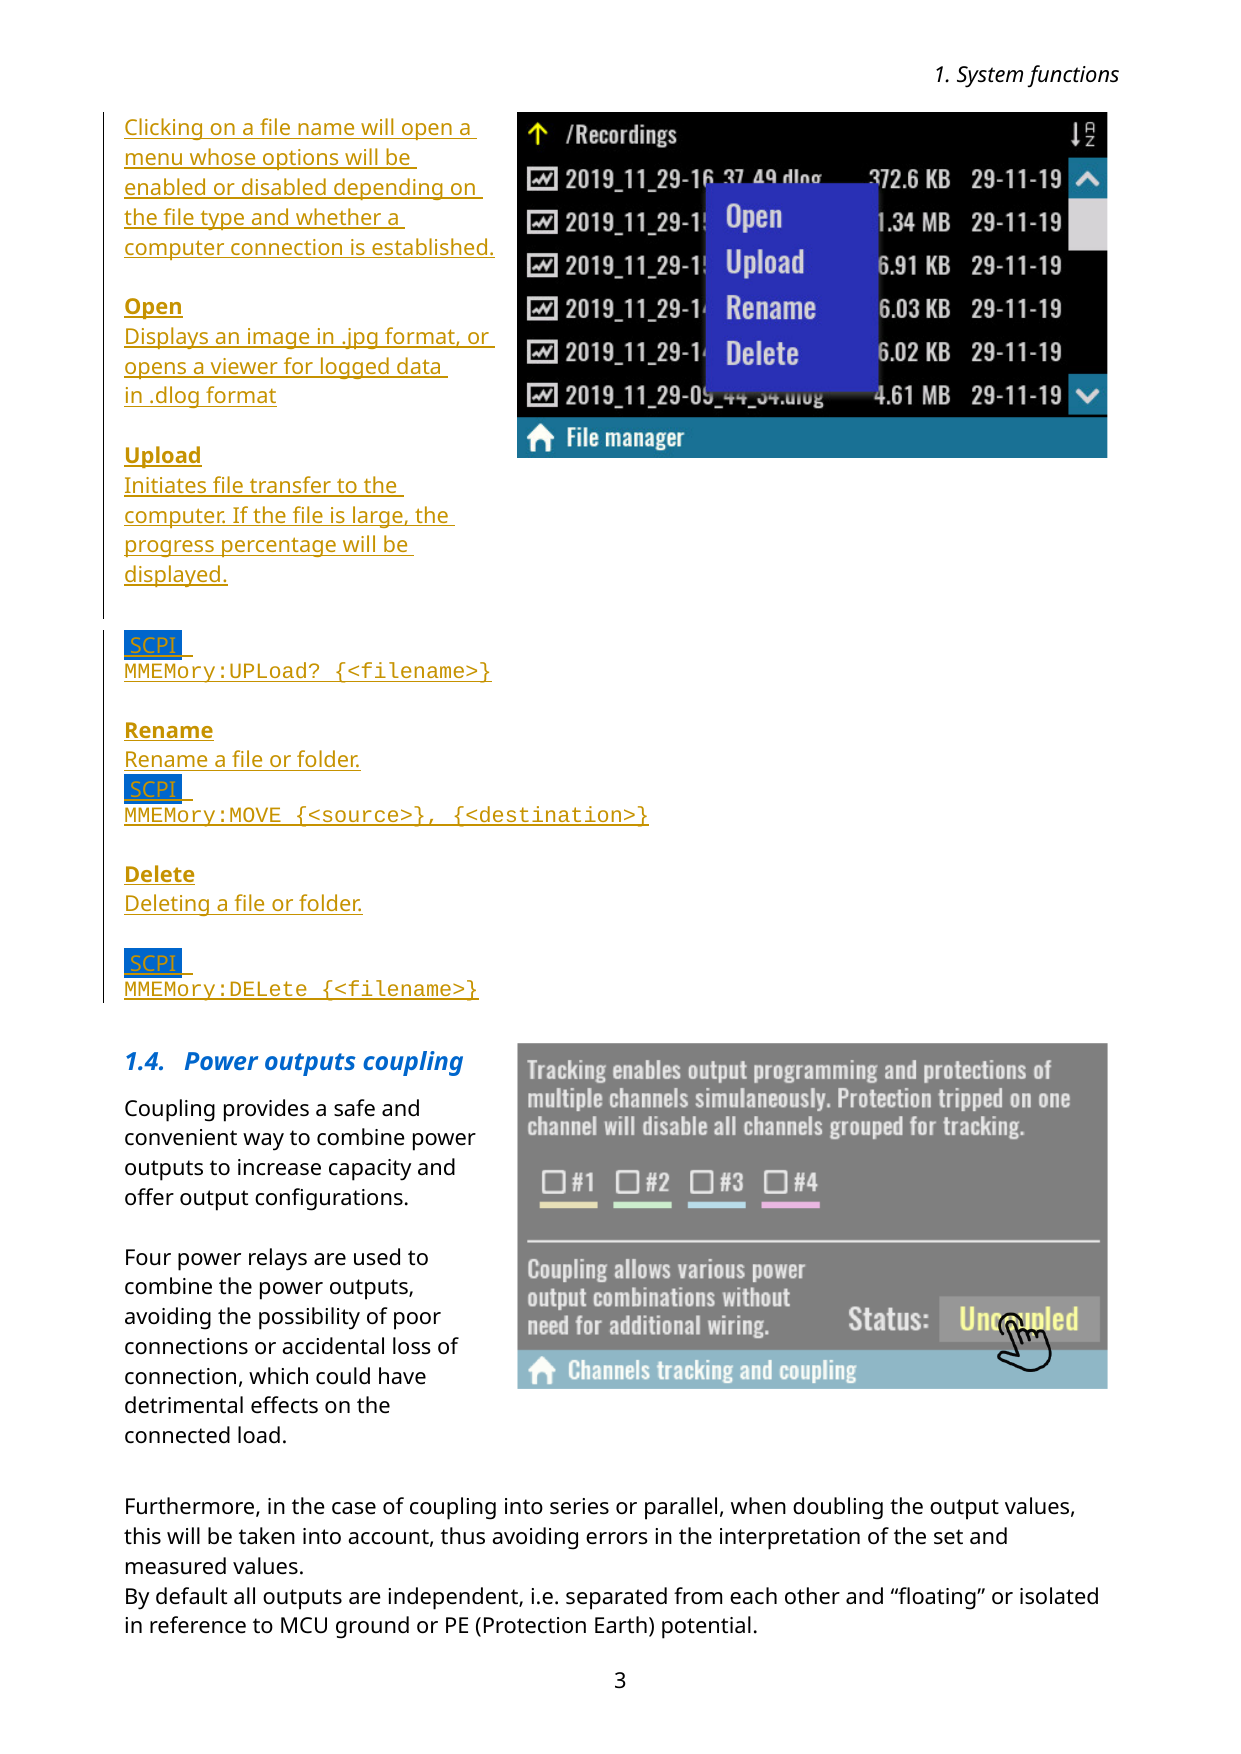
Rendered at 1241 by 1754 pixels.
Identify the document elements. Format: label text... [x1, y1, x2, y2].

picture [517, 112, 1108, 458]
table_header Power outputs coupling Coupling provides a safe and convenient way to combine power outputs to increase capacity and offer output configurations. Four power relays are used to combine the power outputs, avoiding the possibility of poor connections or accidental loss of connection, which could have detrimental effects on the connected load. [118, 1038, 502, 1486]
table_cell Furthermore, in the case of coupling into series or parallel, when doubling the output values, this will be taken into account, thus avoiding errors in the interpretation of the set and measured values. By default all outputs are independent, i.e. separated from each other and “floating” or isolated in reference to MCU ground or PE (Protection Earth) potential. [118, 1486, 1123, 1646]
table_cell SCPI MMEMory:UPLoad? {<filename>} Rename Rename a file or folder. SCPI MMEMory:MOVE {<source>}, {<destination>} Delete Deleting a file or folder. SCPI MMEMory:DELete {<filename>} [118, 625, 1123, 1008]
picture [517, 1043, 1108, 1389]
table_header Clicking on a file name will open a menu whose options will be enabled or disabled depending on the file type and whether a computer connection is established. Open Displays an image in .jpg format, or opens a viewer for logged data in .dlog format Upload Initiates file transfer to the computer. If the file is large, the progress percentage will be displayed. [118, 107, 502, 624]
table_header [502, 107, 1123, 624]
table_header [502, 1038, 1123, 1486]
